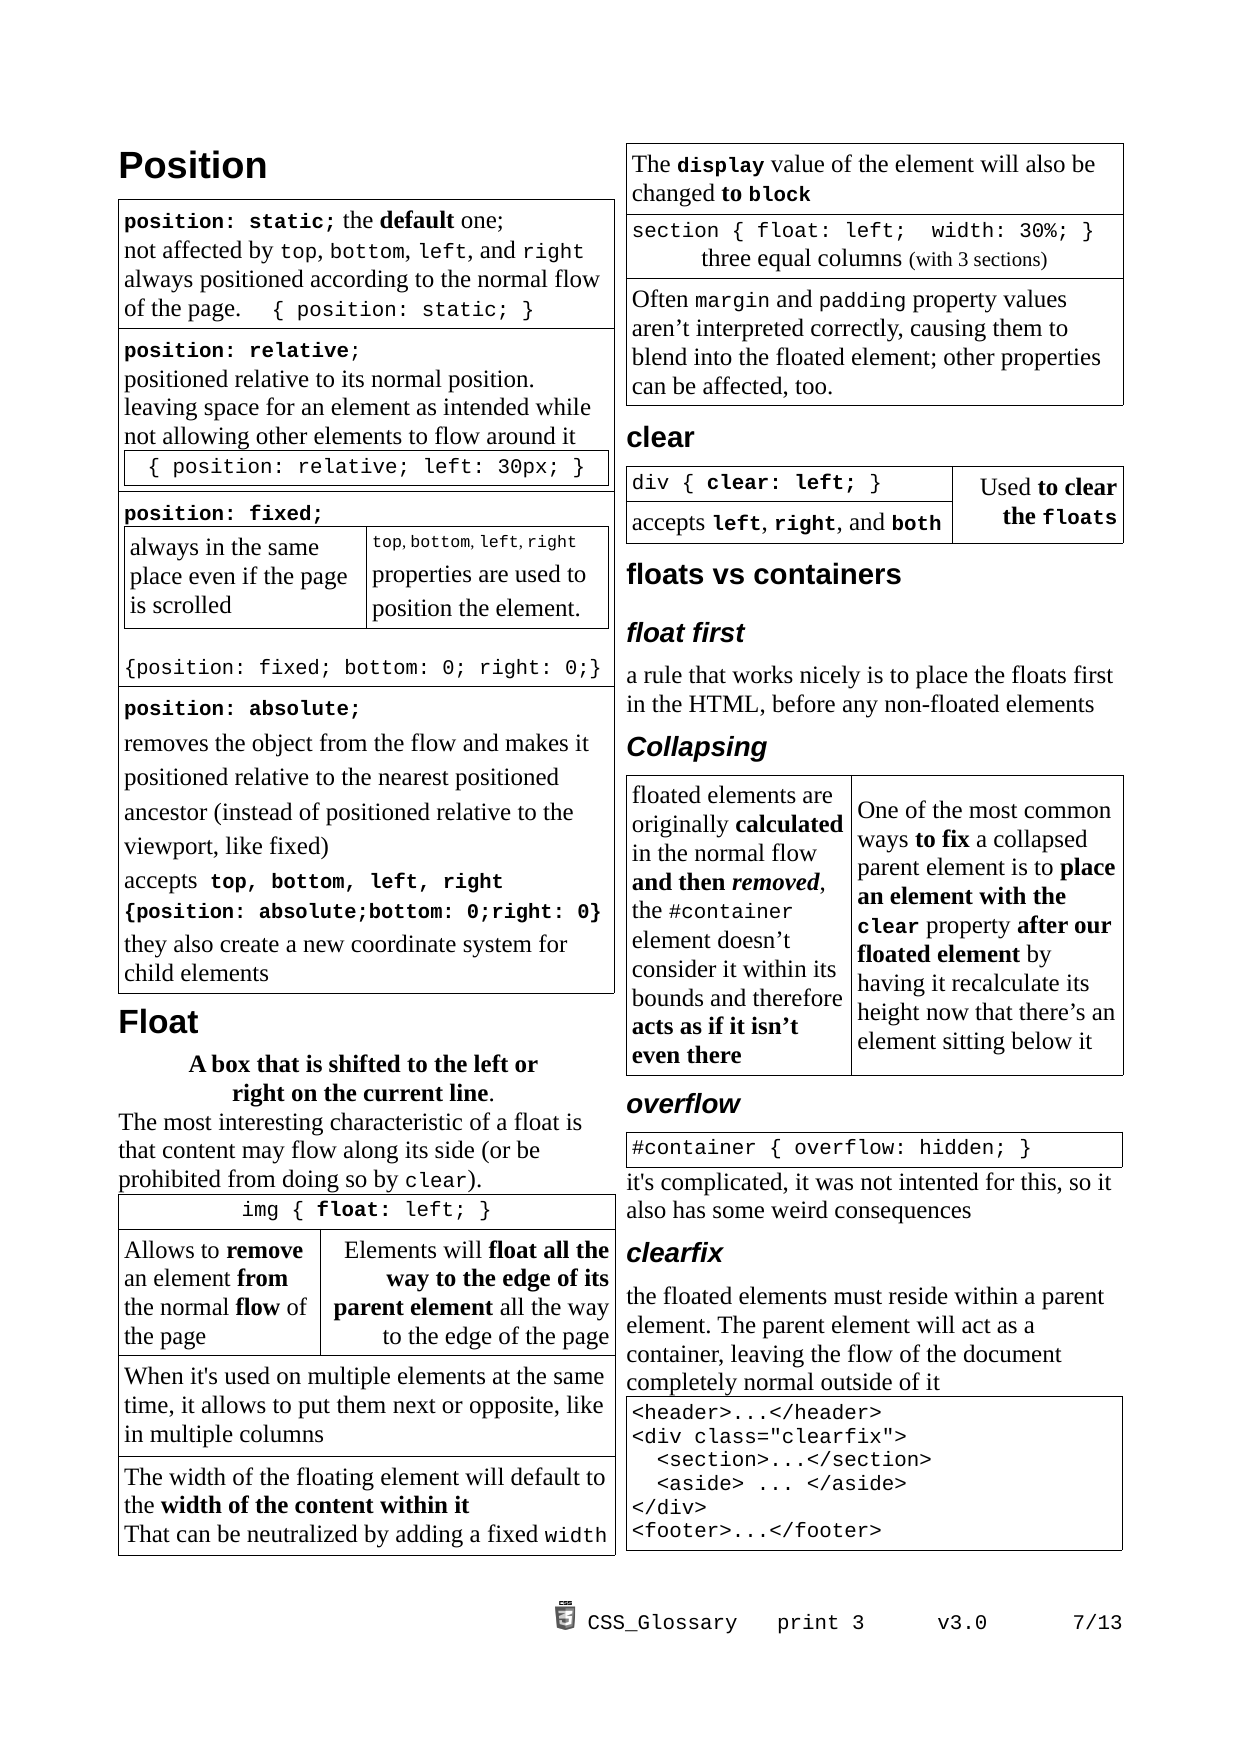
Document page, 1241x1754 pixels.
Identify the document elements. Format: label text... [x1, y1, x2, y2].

table_cell The width of the floating element will default to the width of the content within it That can be neutralized by adding a fixed width [119, 1457, 615, 1554]
table_header { position: relative; left: 30px; } [125, 451, 608, 485]
table_cell The display value of the element will also be changed to block [627, 144, 1123, 214]
table_header top, bottom, left, right properties are used to position the element. [367, 527, 608, 628]
subtitle clear [626, 420, 1122, 454]
table_cell When it's used on multiple elements at the same time, it allows to put them next or opposite, like in multiple columns [119, 1356, 615, 1456]
table_cell Elements will float all the way to the edge of its parent element all the way to the edge of the page [321, 1230, 615, 1355]
table_cell Allows to remove an element from the normal flow of the page [119, 1230, 320, 1355]
table_cell accepts left, right, and both [627, 502, 952, 542]
text right on the current line. [118, 1078, 614, 1107]
table_cell section { float: left; width: 30%; } three equal columns (with 3 sections) [627, 215, 1123, 278]
table_header position: static; the default one; not affected by top, bottom, left, and right always positioned according to the normal flow of the page. { position: static; } [119, 200, 614, 328]
table_header Used to clear the floats [953, 467, 1123, 542]
text The most interesting characteristic of a float is that content may flow along its side (or be prohibited from doing so by clear). [118, 1107, 614, 1194]
subtitle Position [118, 143, 614, 187]
subtitle overflow [626, 1087, 1122, 1119]
table_header always in the same place even if the page is scrolled [125, 527, 366, 628]
subtitle clearfix [626, 1237, 1122, 1269]
table_header One of the most common ways to fix a collapsed parent element is to place an element with the clear property after our floated element by having it recalculate its height now that there’s an element sitting below it [852, 776, 1123, 1074]
subtitle Float [118, 1002, 614, 1040]
subtitle floats vs containers [626, 557, 1122, 591]
table_cell position: fixed; {position: fixed; bottom: 0; right: 0;} [119, 492, 614, 686]
table_header floated elements are originally calculated in the normal flow and then removed, the #container element doesn’t consider it within its bounds and therefore acts as if it isn’t even there [627, 776, 851, 1074]
text the floated elements must reside within a parent element. The parent element will act as a container, leaving the flow of the document completely normal outside of it [626, 1281, 1122, 1396]
text A box that is shifted to the left or [118, 1049, 614, 1078]
table_header img { float: left; } [119, 1195, 615, 1229]
text it's complicated, it was not intented for this, so it also has some weird consequences [626, 1168, 1122, 1224]
table_header <header>...</header> <div class="clearfix"> <section>...</section> <aside> ... </aside> </div> <footer>...</footer> [627, 1397, 1122, 1550]
table_header div { clear: left; } [627, 467, 952, 501]
subtitle float first [626, 616, 1122, 648]
table_cell position: relative; positioned relative to its normal position. leaving space for an element as intended while not allowing other elements to flow around it [119, 329, 614, 491]
subtitle Collapsing [626, 730, 1122, 762]
text a rule that works nicely is to place the floats first in the HTML, before any non-floated elements [626, 660, 1122, 718]
table_cell position: absolute; removes the object from the flow and makes it positioned relative to the nearest positioned ancestor (instead of positioned relative to the viewport, like fixed) accepts top, bottom, left, right {position: absolute;bottom: 0;right: 0} they also create a new coordinate system for child elements [119, 687, 614, 993]
table_header #container { overflow: hidden; } [627, 1133, 1122, 1167]
table_cell Often margin and padding property values aren’t interpreted correctly, causing them to blend into the floated element; other properties can be affected, too. [627, 279, 1123, 405]
